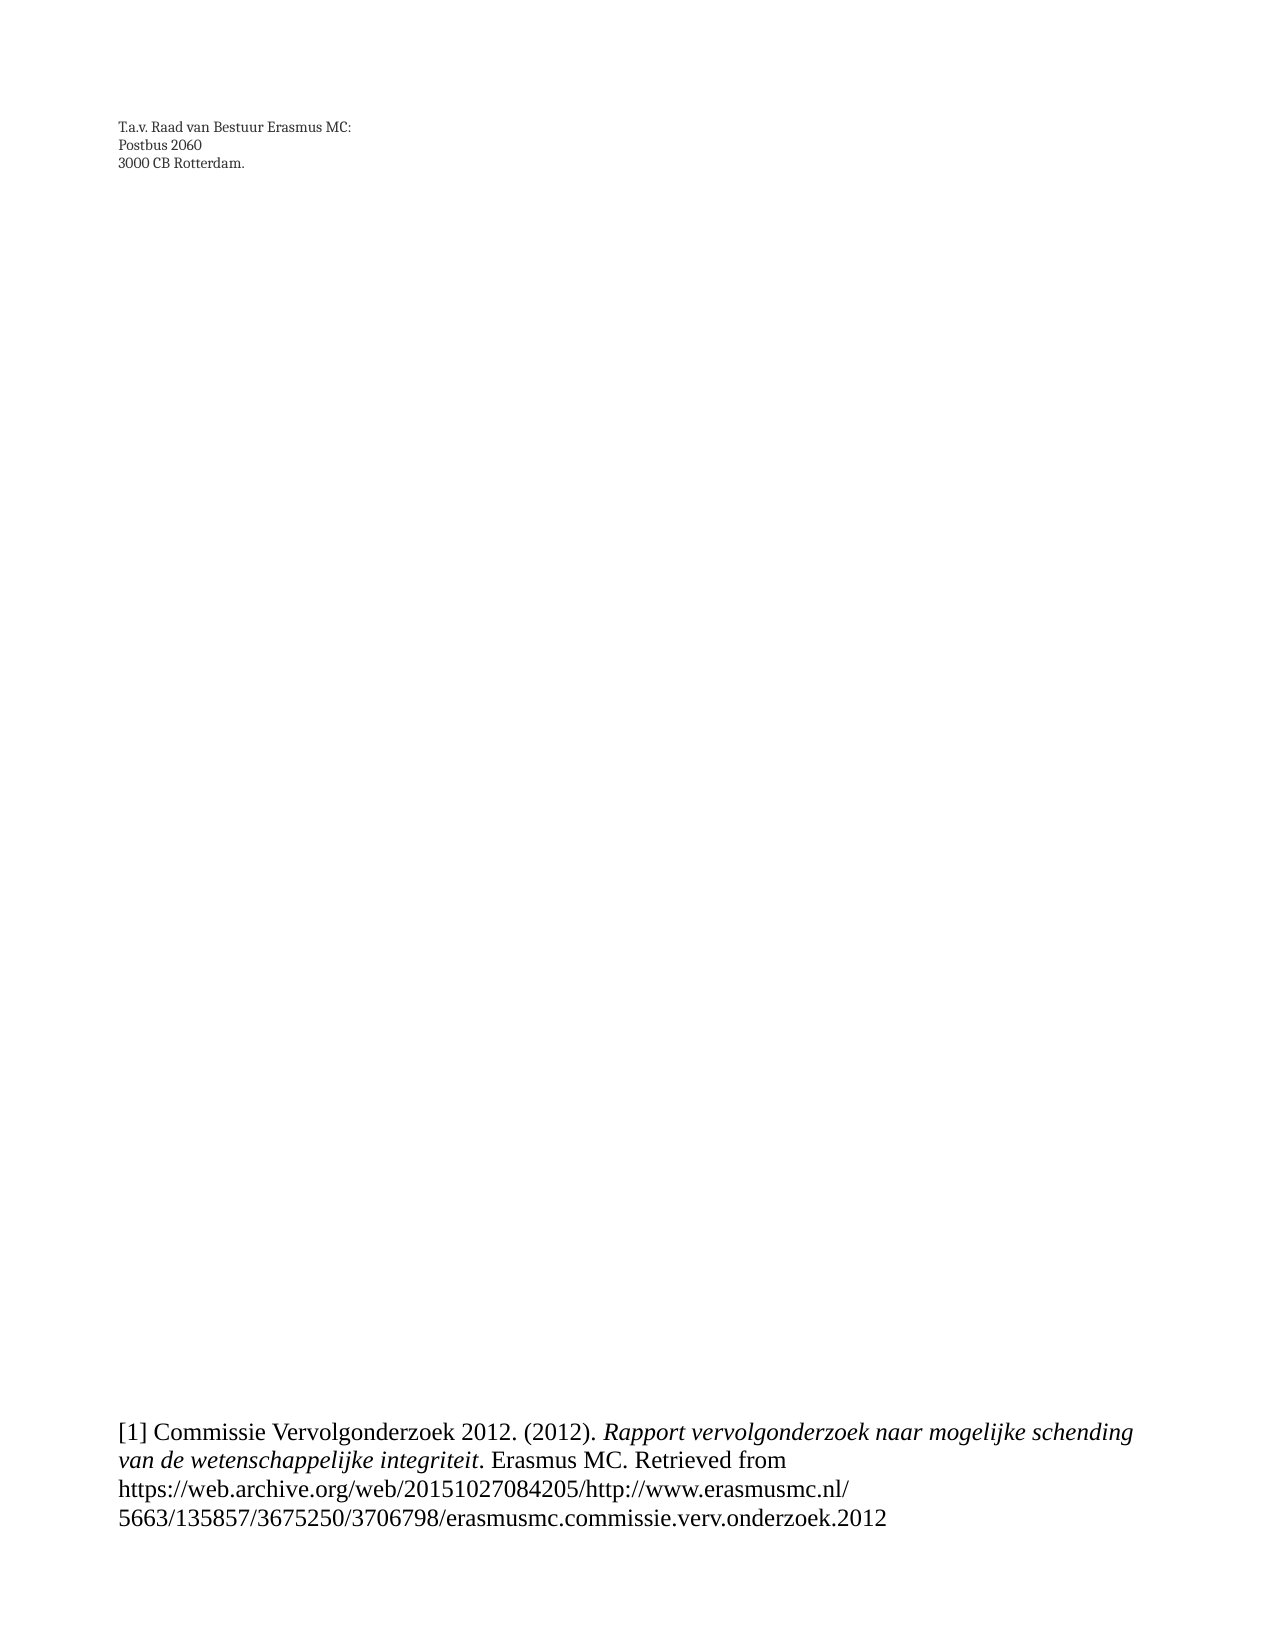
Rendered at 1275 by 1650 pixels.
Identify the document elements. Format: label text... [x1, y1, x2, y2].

text T.a.v. Raad van Bestuur Erasmus MC: Postbus 2060 3000 CB Rotterdam. [118, 118, 1157, 172]
